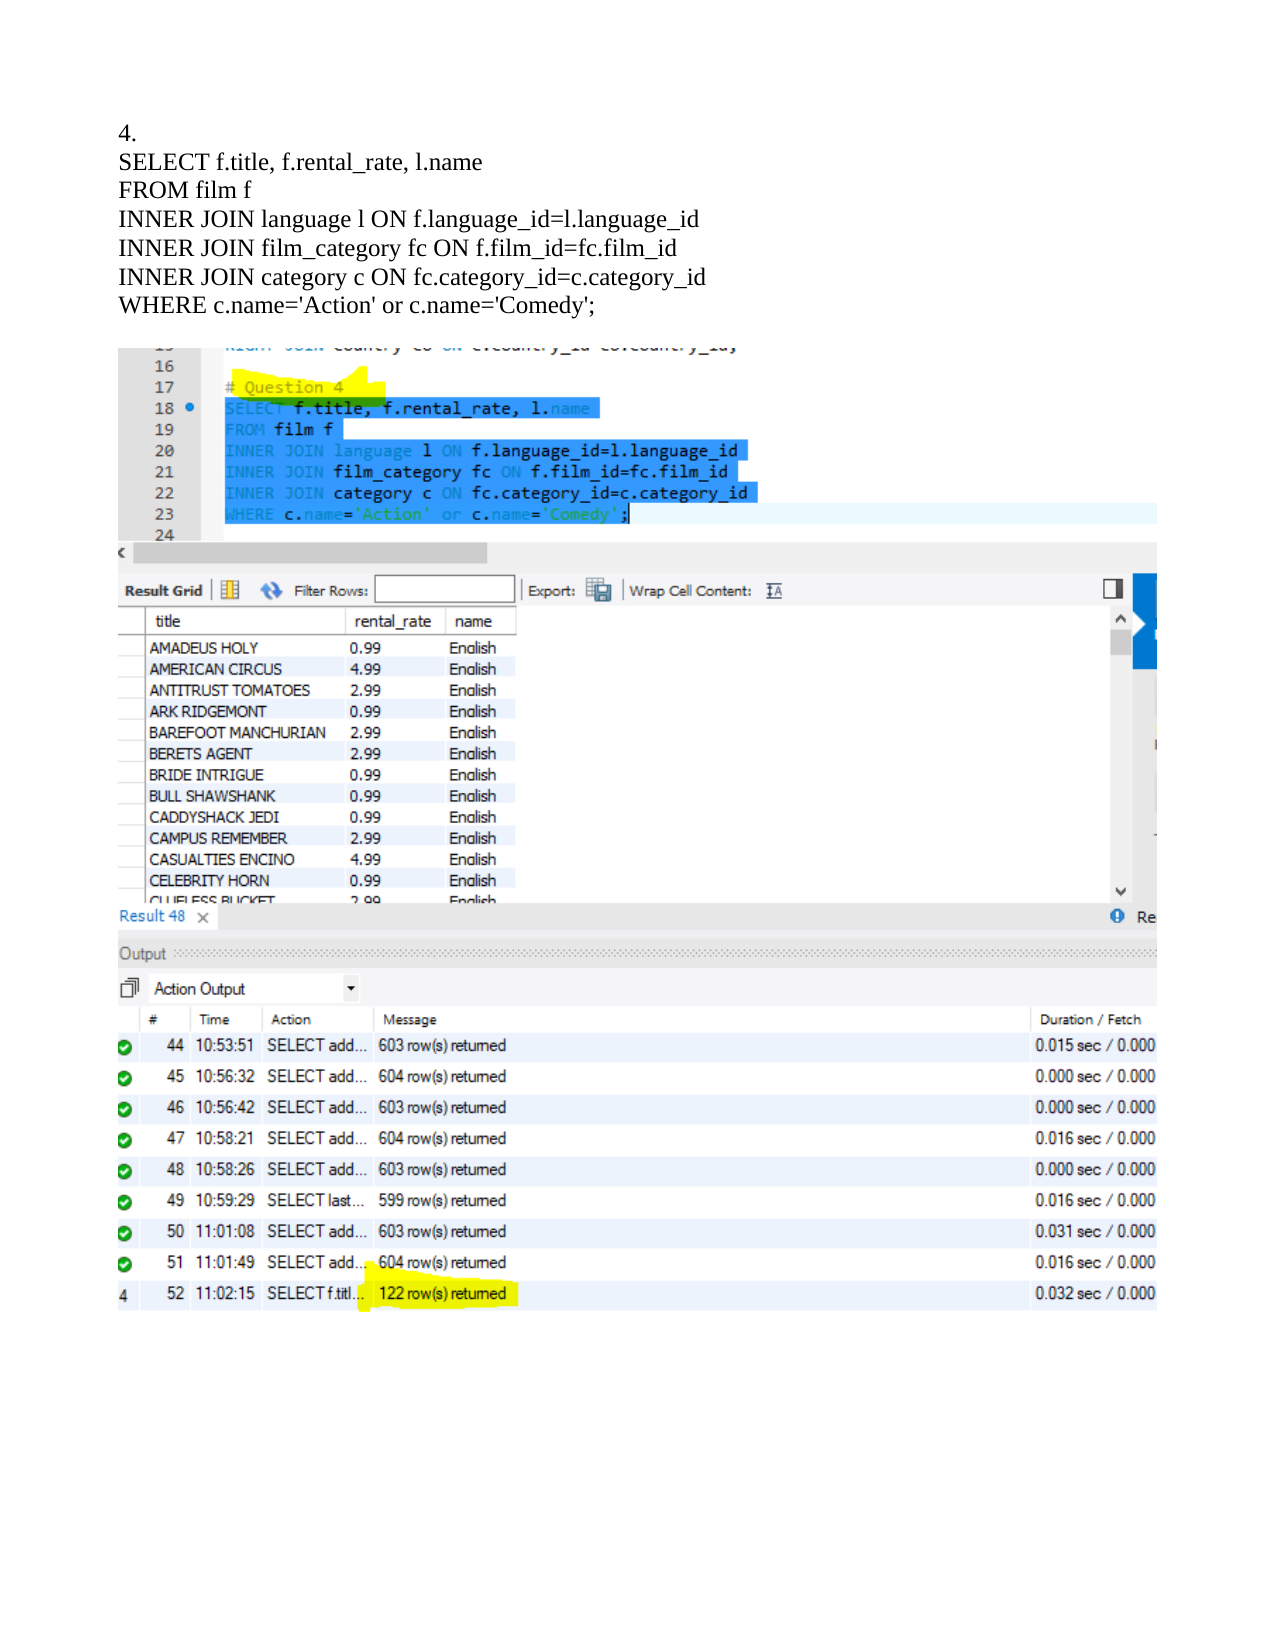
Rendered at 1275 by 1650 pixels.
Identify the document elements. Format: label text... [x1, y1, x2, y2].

text 4. [118, 118, 1157, 147]
text SELECT f.title, f.rental_rate, l.name FROM film f INNER JOIN language l ON f.language_id=l.language_id INNER JOIN film_category fc ON f.film_id=fc.film_id INNER JOIN category c ON fc.category_id=c.category_id WHERE c.name='Action' or c.name='Comedy'; [118, 147, 1157, 319]
picture [118, 348, 1157, 1312]
